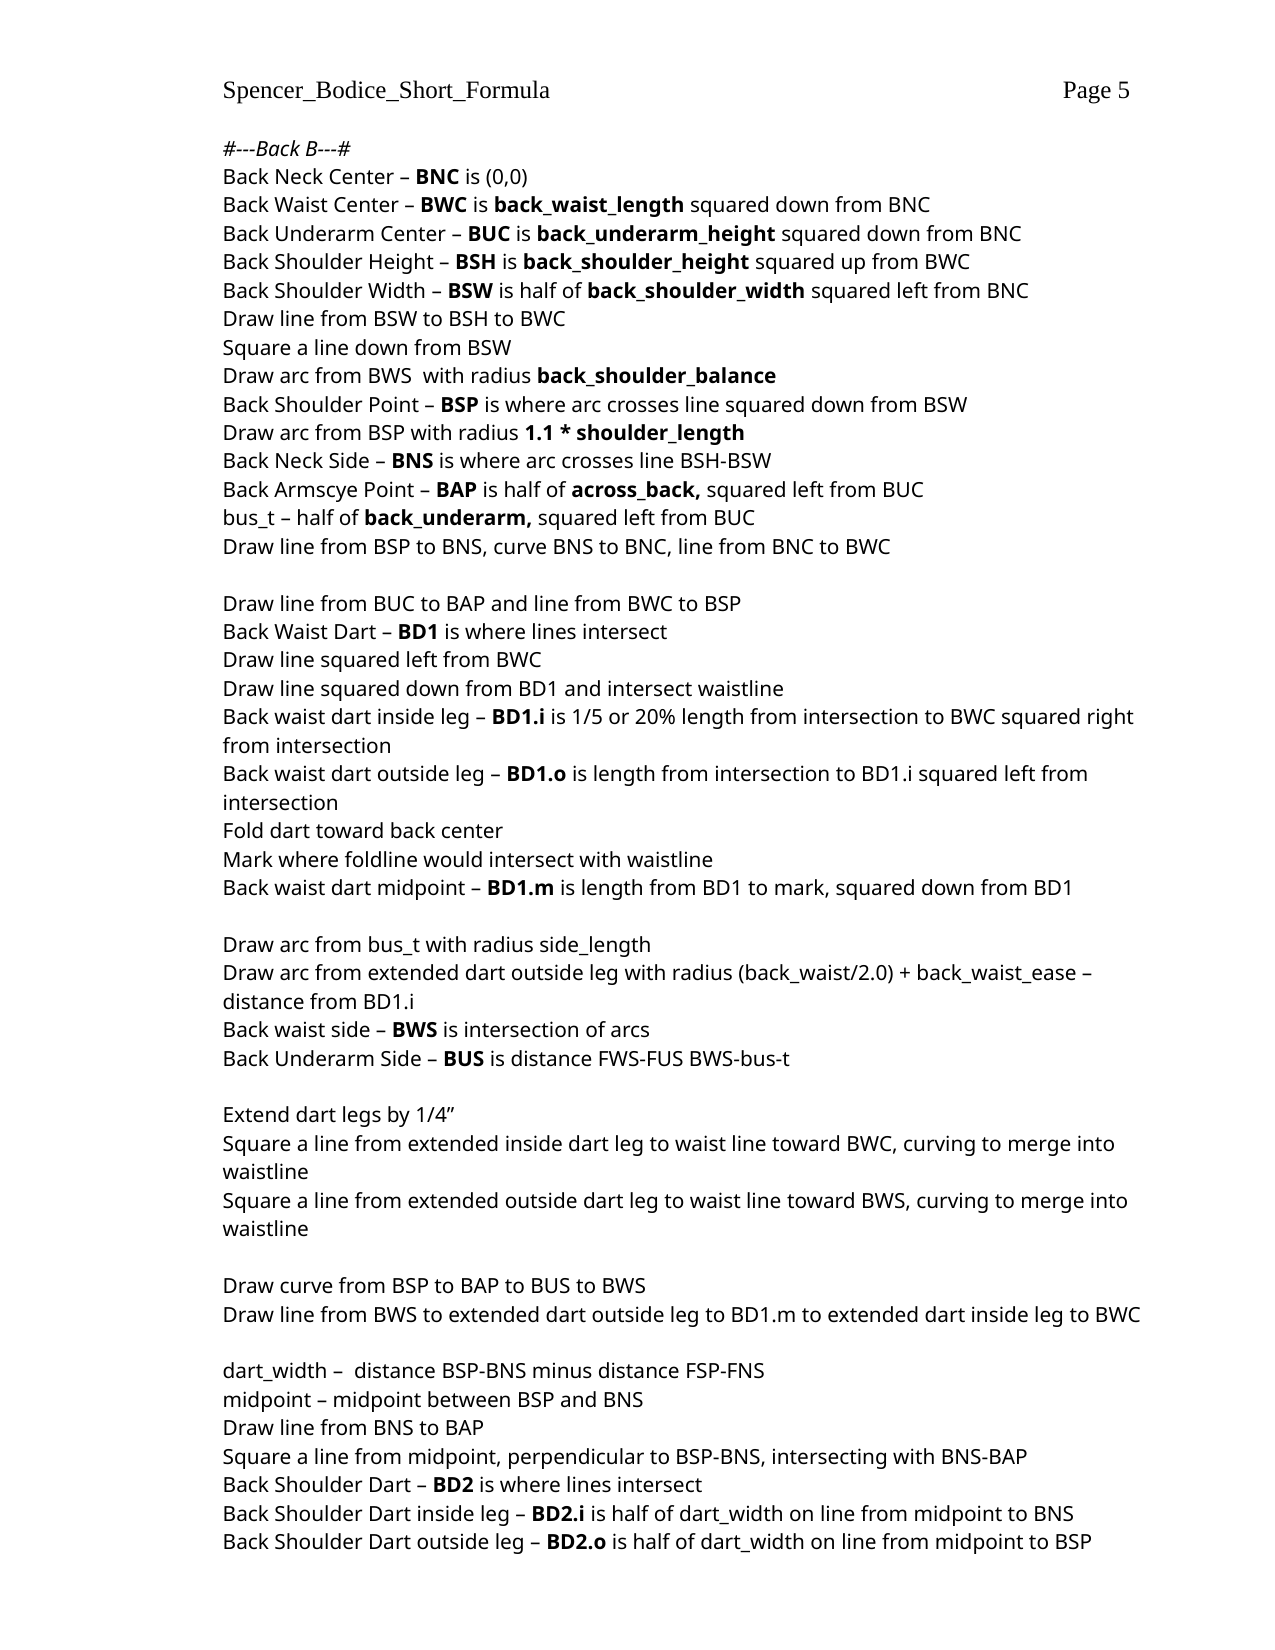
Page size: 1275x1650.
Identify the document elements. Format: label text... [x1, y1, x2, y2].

text Draw arc from BWS with radius back_shoulder_balance [222, 361, 1158, 390]
text Square a line down from BSW [222, 333, 1158, 361]
text Draw line squared left from BWC [222, 646, 1158, 674]
text Back Shoulder Dart outside leg – BD2.o is half of dart_width on line from midpoint to BSP [222, 1527, 1158, 1556]
text Square a line from midpoint, perpendicular to BSP-BNS, intersecting with BNS-BAP [222, 1442, 1158, 1470]
text Back Armscye Point – BAP is half of across_back, squared left from BUC [222, 475, 1158, 503]
text Back Underarm Center – BUC is back_underarm_height squared down from BNC [222, 219, 1158, 247]
text Back Shoulder Point – BSP is where arc crosses line squared down from BSW [222, 390, 1158, 418]
text Draw line from BSP to BNS, curve BNS to BNC, line from BNC to BWC [222, 532, 1158, 560]
text Draw line from BUC to BAP and line from BWC to BSP [222, 589, 1158, 617]
text bus_t – half of back_underarm, squared left from BUC [222, 503, 1158, 532]
text Extend dart legs by 1/4” [222, 1101, 1158, 1129]
text Back Waist Center – BWC is back_waist_length squared down from BNC [222, 191, 1158, 219]
text Square a line from extended inside dart leg to waist line toward BWC, curving to merge into waistline [222, 1129, 1158, 1186]
text Draw line from BSW to BSH to BWC [222, 304, 1158, 333]
text Back Shoulder Dart – BD2 is where lines intersect [222, 1470, 1158, 1499]
text Draw arc from BSP with radius 1.1 * shoulder_length [222, 418, 1158, 447]
text Back waist side – BWS is intersection of arcs [222, 1015, 1158, 1044]
text Back Shoulder Height – BSH is back_shoulder_height squared up from BWC [222, 247, 1158, 276]
text #---Back B---# [222, 134, 1158, 162]
text Back Neck Side – BNS is where arc crosses line BSH-BSW [222, 447, 1158, 475]
text Back Shoulder Dart inside leg – BD2.i is half of dart_width on line from midpoint to BNS [222, 1499, 1158, 1527]
text Draw arc from extended dart outside leg with radius (back_waist/2.0) + back_waist_ease – distance from BD1.i [222, 958, 1158, 1015]
text Back waist dart midpoint – BD1.m is length from BD1 to mark, squared down from BD1 [222, 873, 1158, 902]
text Draw arc from bus_t with radius side_length [222, 930, 1158, 958]
text Square a line from extended outside dart leg to waist line toward BWS, curving to merge into waistline [222, 1186, 1158, 1243]
text Draw line from BNS to BAP [222, 1413, 1158, 1442]
text Draw curve from BSP to BAP to BUS to BWS [222, 1271, 1158, 1300]
text Back waist dart outside leg – BD1.o is length from intersection to BD1.i squared left from intersection [222, 759, 1158, 816]
text Back Underarm Side – BUS is distance FWS-FUS BWS-bus-t [222, 1044, 1158, 1072]
text dart_width – distance BSP-BNS minus distance FSP-FNS [222, 1357, 1158, 1385]
text midpoint – midpoint between BSP and BNS [222, 1385, 1158, 1413]
text Draw line squared down from BD1 and intersect waistline [222, 674, 1158, 702]
text Mark where foldline would intersect with waistline [222, 845, 1158, 873]
text Back waist dart inside leg – BD1.i is 1/5 or 20% length from intersection to BWC squared right from intersection [222, 702, 1158, 759]
text Fold dart toward back center [222, 816, 1158, 845]
text Back Neck Center – BNC is (0,0) [222, 162, 1158, 191]
text Back Shoulder Width – BSW is half of back_shoulder_width squared left from BNC [222, 276, 1158, 304]
text Back Waist Dart – BD1 is where lines intersect [222, 617, 1158, 646]
text Draw line from BWS to extended dart outside leg to BD1.m to extended dart inside leg to BWC [222, 1300, 1158, 1328]
